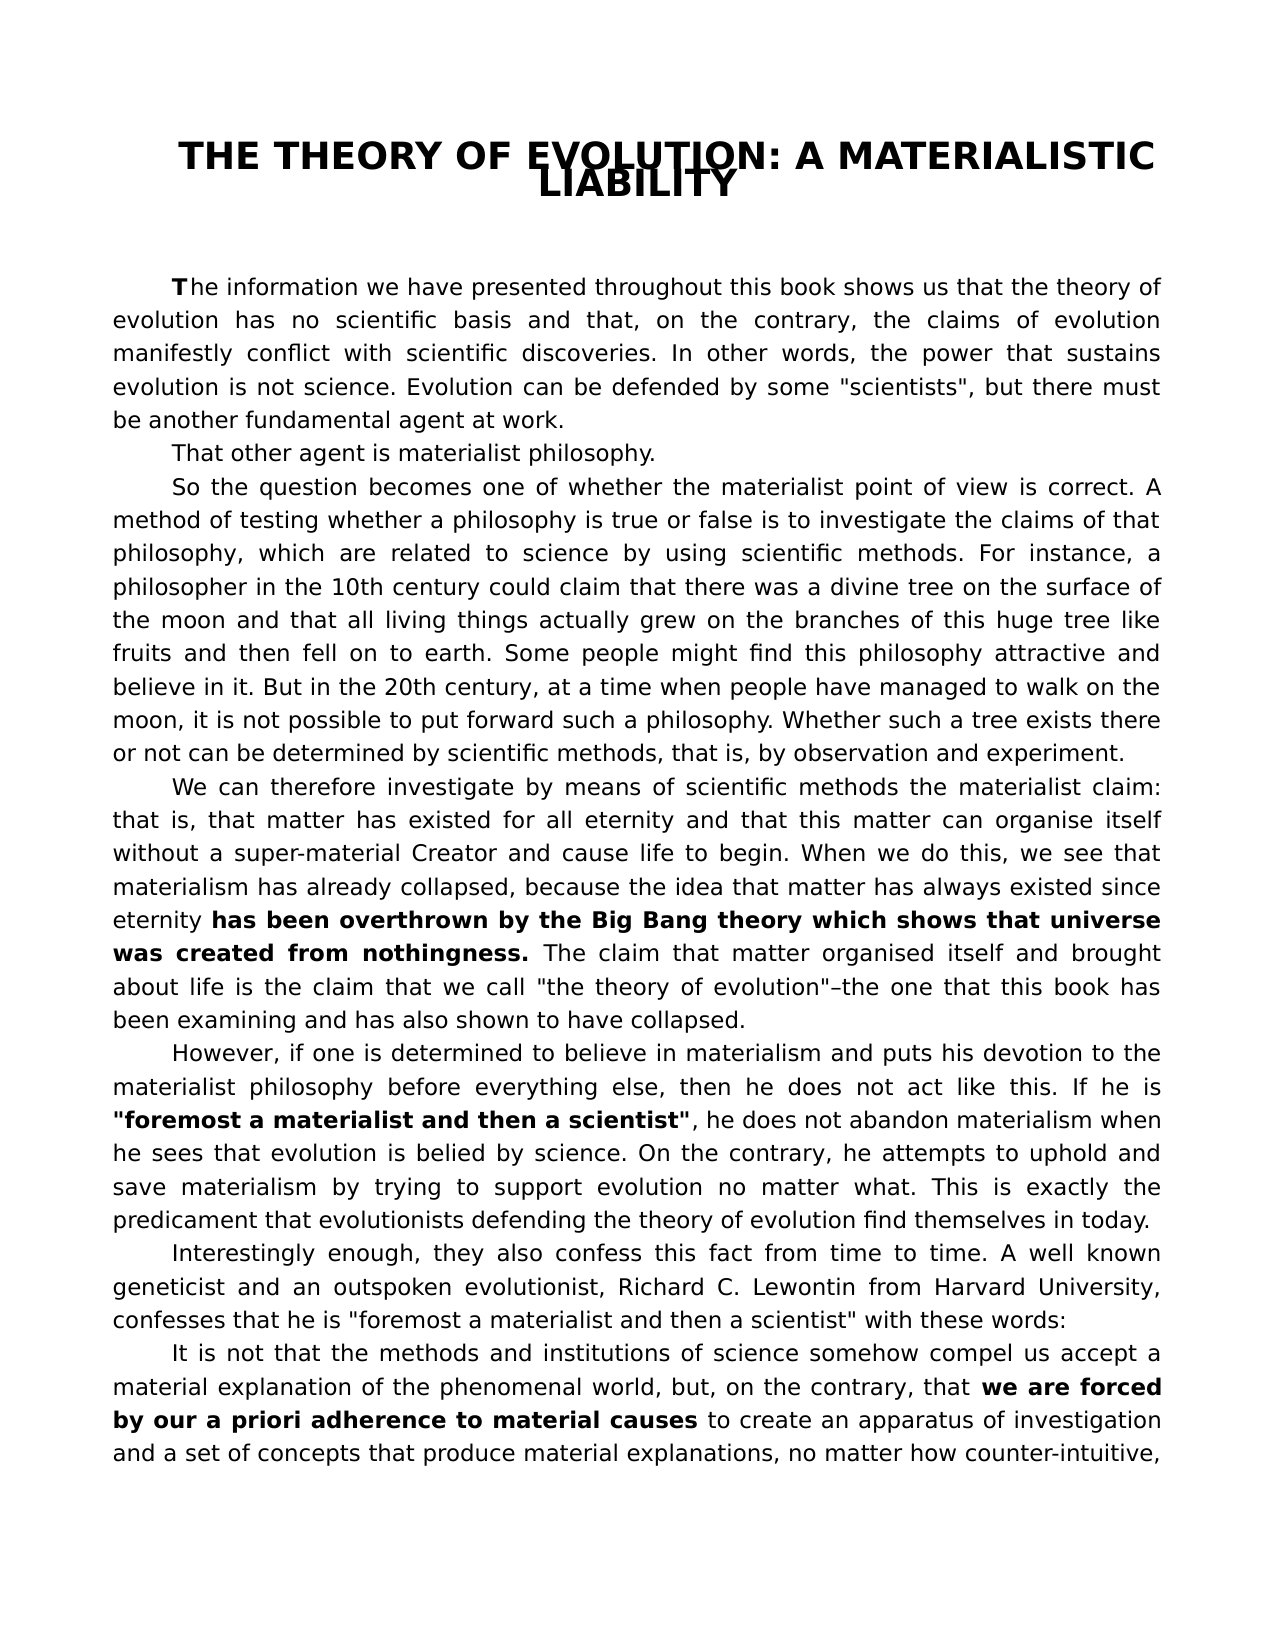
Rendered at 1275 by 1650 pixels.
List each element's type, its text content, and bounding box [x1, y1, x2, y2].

text So the question becomes one of whether the materialist point of view is correct. A method of testing whether a philosophy is true or false is to investigate the claims of that philosophy, which are related to science by using scientific methods. For instance, a philosopher in the 10th century could claim that there was a divine tree on the surface of the moon and that all living things actually grew on the branches of this huge tree like fruits and then fell on to earth. Some people might find this philosophy attractive and believe in it. But in the 20th century, at a time when people have managed to walk on the moon, it is not possible to put forward such a philosophy. Whether such a tree exists there or not can be determined by scientific methods, that is, by observation and experiment. [112, 468, 1162, 768]
text That other agent is materialist philosophy. [112, 435, 1162, 468]
text It is not that the methods and institutions of science somehow compel us accept a material explanation of the phenomenal world, but, on the contrary, that we are forced by our a priori adherence to material causes to create an apparatus of investigation and a set of concepts that produce material explanations, no matter how counter-intuitive, [112, 1335, 1162, 1468]
text The information we have presented throughout this book shows us that the theory of evolution has no scientific basis and that, on the contrary, the claims of evolution manifestly conflict with scientific discoveries. In other words, the power that sustains evolution is not science. Evolution can be defended by some "scientists", but there must be another fundamental agent at work. [112, 268, 1162, 435]
text However, if one is determined to believe in materialism and puts his devotion to the materialist philosophy before everything else, then he does not act like this. If he is "foremost a materialist and then a scientist", he does not abandon materialism when he sees that evolution is belied by science. On the contrary, he attempts to uphold and save materialism by trying to support evolution no matter what. This is exactly the predicament that evolutionists defending the theory of evolution find themselves in today. [112, 1035, 1162, 1235]
text THE THEORY OF EVOLUTION: A MATERIALISTIC LIABILITY [112, 148, 1162, 202]
text We can therefore investigate by means of scientific methods the materialist claim: that is, that matter has existed for all eternity and that this matter can organise itself without a super-material Creator and cause life to begin. When we do this, we see that materialism has already collapsed, because the idea that matter has always existed since eternity has been overthrown by the Big Bang theory which shows that universe was created from nothingness. The claim that matter organised itself and brought about life is the claim that we call "the theory of evolution"–the one that this book has been examining and has also shown to have collapsed. [112, 768, 1162, 1035]
text Interestingly enough, they also confess this fact from time to time. A well known geneticist and an outspoken evolutionist, Richard C. Lewontin from Harvard University, confesses that he is "foremost a materialist and then a scientist" with these words: [112, 1235, 1162, 1335]
